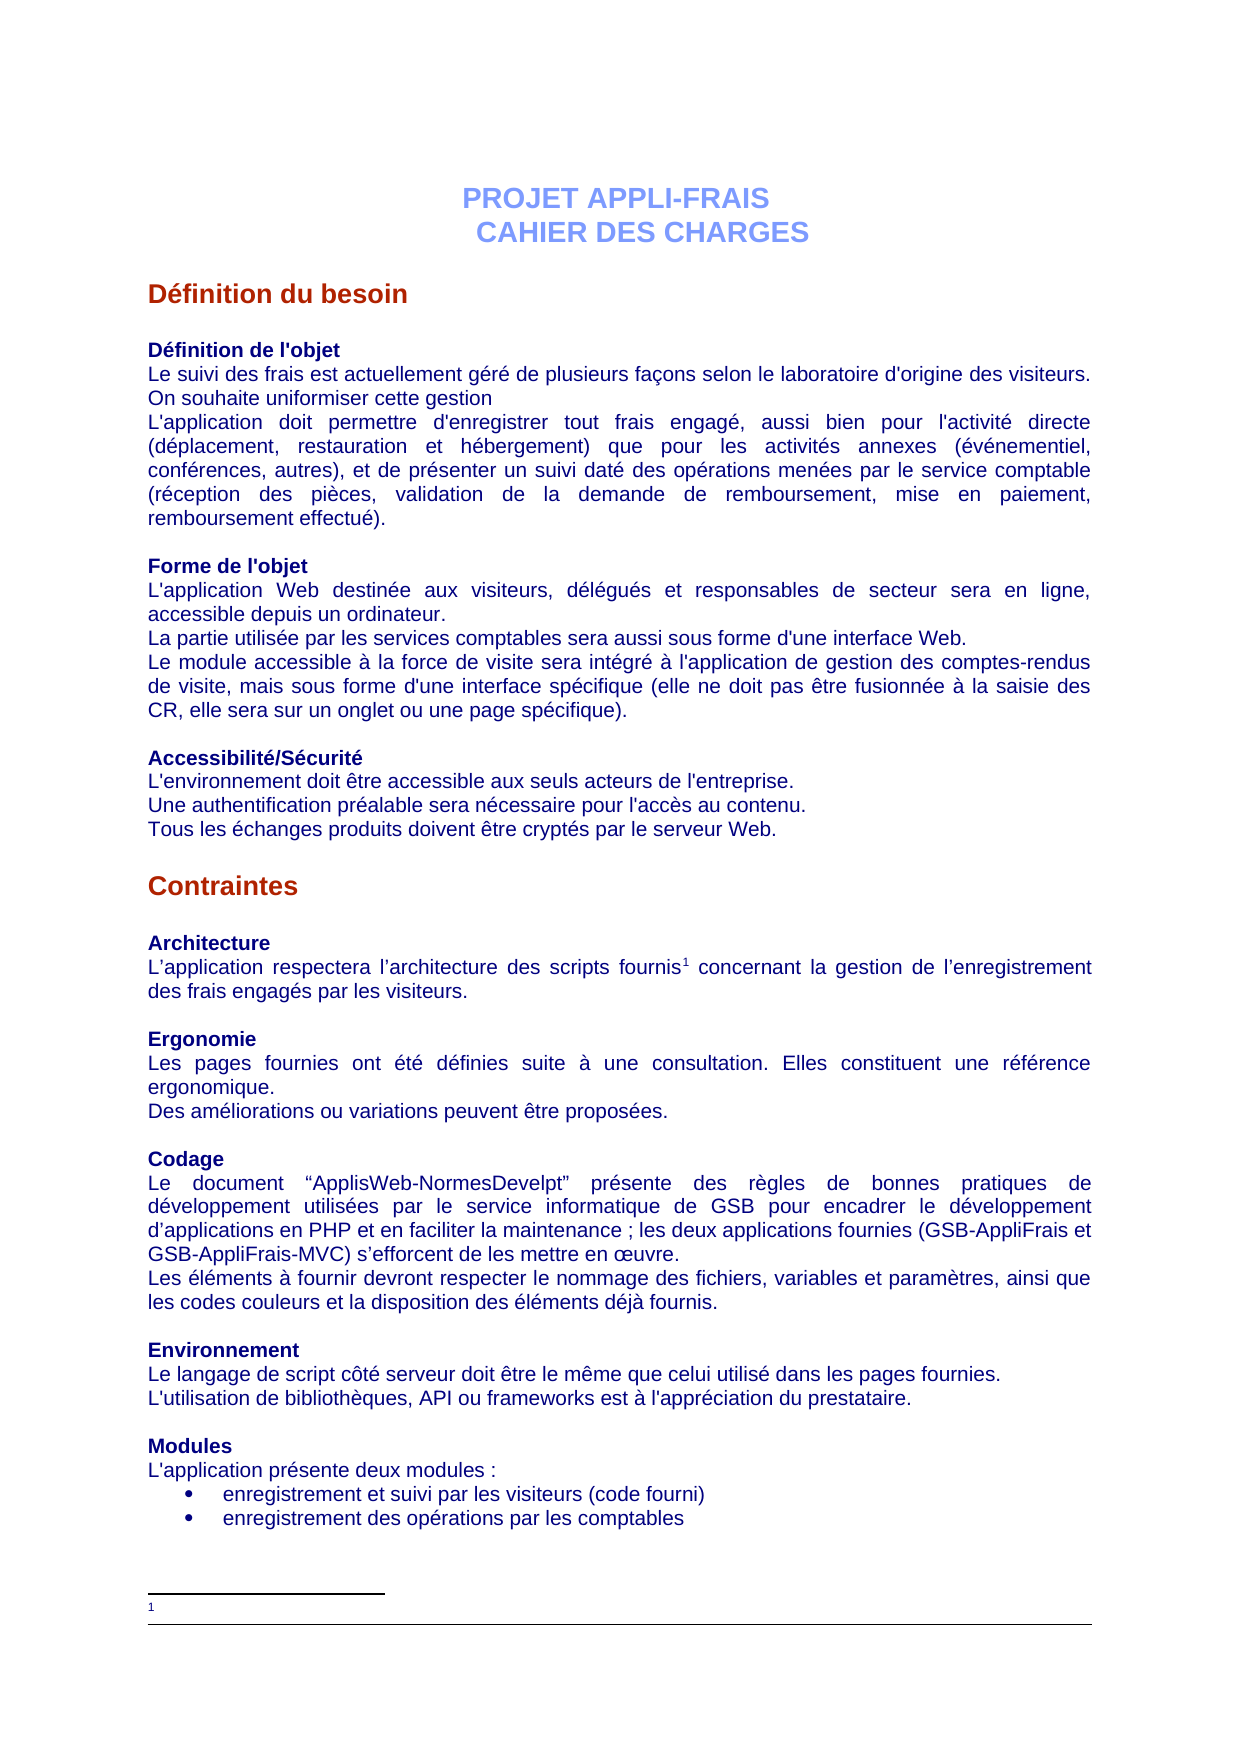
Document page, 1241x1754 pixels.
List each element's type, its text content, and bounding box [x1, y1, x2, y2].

text Des améliorations ou variations peuvent être proposées. [148, 1098, 1092, 1122]
subtitle Accessibilité/Sécurité [148, 745, 1092, 769]
list enregistrement des opérations par les comptables [185, 1506, 1092, 1530]
text L'application Web destinée aux visiteurs, délégués et responsables de secteur sera en ligne, accessible depuis un ordinateur. [148, 578, 1092, 626]
subtitle Définition du besoin [148, 278, 1092, 309]
text Le module accessible à la force de visite sera intégré à l'application de gestion des comptes-rendus de visite, mais sous forme d'une interface spécifique (elle ne doit pas être fusionnée à la saisie des CR, elle sera sur un onglet ou une page spécifique). [148, 649, 1092, 721]
subtitle Contraintes [148, 870, 1092, 902]
subtitle Modules [148, 1434, 1092, 1458]
text Les éléments à fournir devront respecter le nommage des fichiers, variables et paramètres, ainsi que les codes couleurs et la disposition des éléments déjà fournis. [148, 1266, 1092, 1314]
list enregistrement et suivi par les visiteurs (code fourni) [185, 1482, 1092, 1506]
text L’application respectera l’architecture des scripts fournis concernant la gestion de l’enregistrement des frais engagés par les visiteurs. [148, 955, 1092, 1003]
text Les pages fournies ont été définies suite à une consultation. Elles constituent une référence ergonomique. [148, 1051, 1092, 1098]
text Le suivi des frais est actuellement géré de plusieurs façons selon le laboratoire d'origine des visiteurs. On souhaite uniformiser cette gestion [148, 362, 1092, 410]
text La partie utilisée par les services comptables sera aussi sous forme d'une interface Web. [148, 626, 1092, 649]
subtitle Forme de l'objet [148, 554, 1092, 578]
subtitle PROJET APPLI-FRAIS CAHIER DES CHARGES [148, 181, 1092, 248]
subtitle Codage [148, 1146, 1092, 1170]
text Tous les échanges produits doivent être cryptés par le serveur Web. [148, 817, 1092, 841]
subtitle Architecture [148, 931, 1092, 955]
text Une authentification préalable sera nécessaire pour l'accès au contenu. [148, 793, 1092, 817]
text Le document “ApplisWeb-NormesDevelpt” présente des règles de bonnes pratiques de développement utilisées par le service informatique de GSB pour encadrer le développement d’applications en PHP et en faciliter la maintenance ; les deux applications fournies (GSB-AppliFrais et GSB-AppliFrais-MVC) s’efforcent de les mettre en œuvre. [148, 1170, 1092, 1266]
text L'environnement doit être accessible aux seuls acteurs de l'entreprise. [148, 769, 1092, 793]
text Le langage de script côté serveur doit être le même que celui utilisé dans les pages fournies. [148, 1362, 1092, 1386]
subtitle Définition de l'objet [148, 338, 1092, 362]
text L'utilisation de bibliothèques, API ou frameworks est à l'appréciation du prestataire. [148, 1386, 1092, 1410]
text L'application présente deux modules : [148, 1458, 1092, 1482]
text L'application doit permettre d'enregistrer tout frais engagé, aussi bien pour l'activité directe (déplacement, restauration et hébergement) que pour les activités annexes (événementiel, conférences, autres), et de présenter un suivi daté des opérations menées par le service comptable (réception des pièces, validation de la demande de remboursement, mise en paiement, remboursement effectué). [148, 410, 1092, 530]
subtitle Environnement [148, 1338, 1092, 1362]
subtitle Ergonomie [148, 1027, 1092, 1051]
